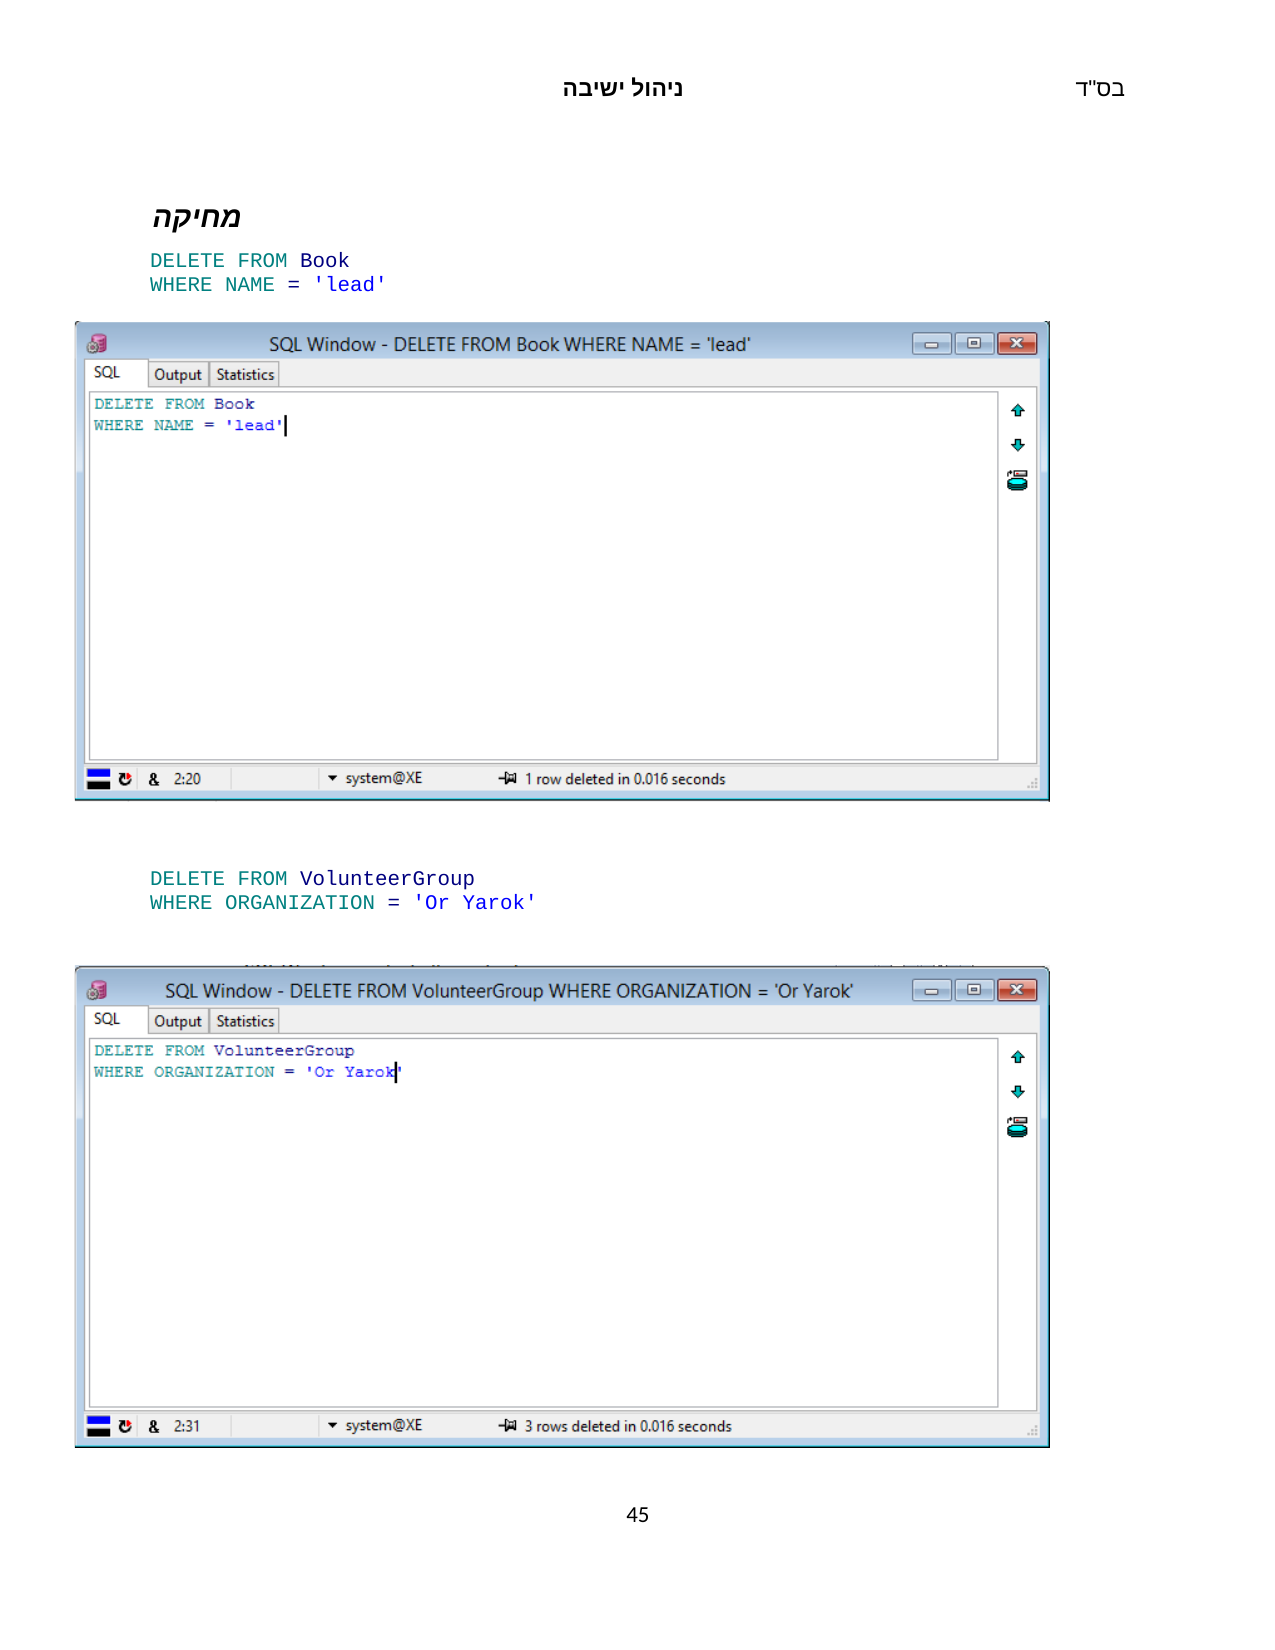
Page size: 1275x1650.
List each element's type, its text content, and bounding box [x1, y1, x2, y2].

text WHERE ORGANIZATION = 'Or Yarok' [150, 892, 1125, 916]
text מחיקה [150, 200, 1125, 234]
text WHERE NAME = 'lead' [150, 274, 1125, 298]
text DELETE FROM VolunteerGroup [150, 868, 1125, 892]
text DELETE FROM Book [150, 250, 1125, 274]
